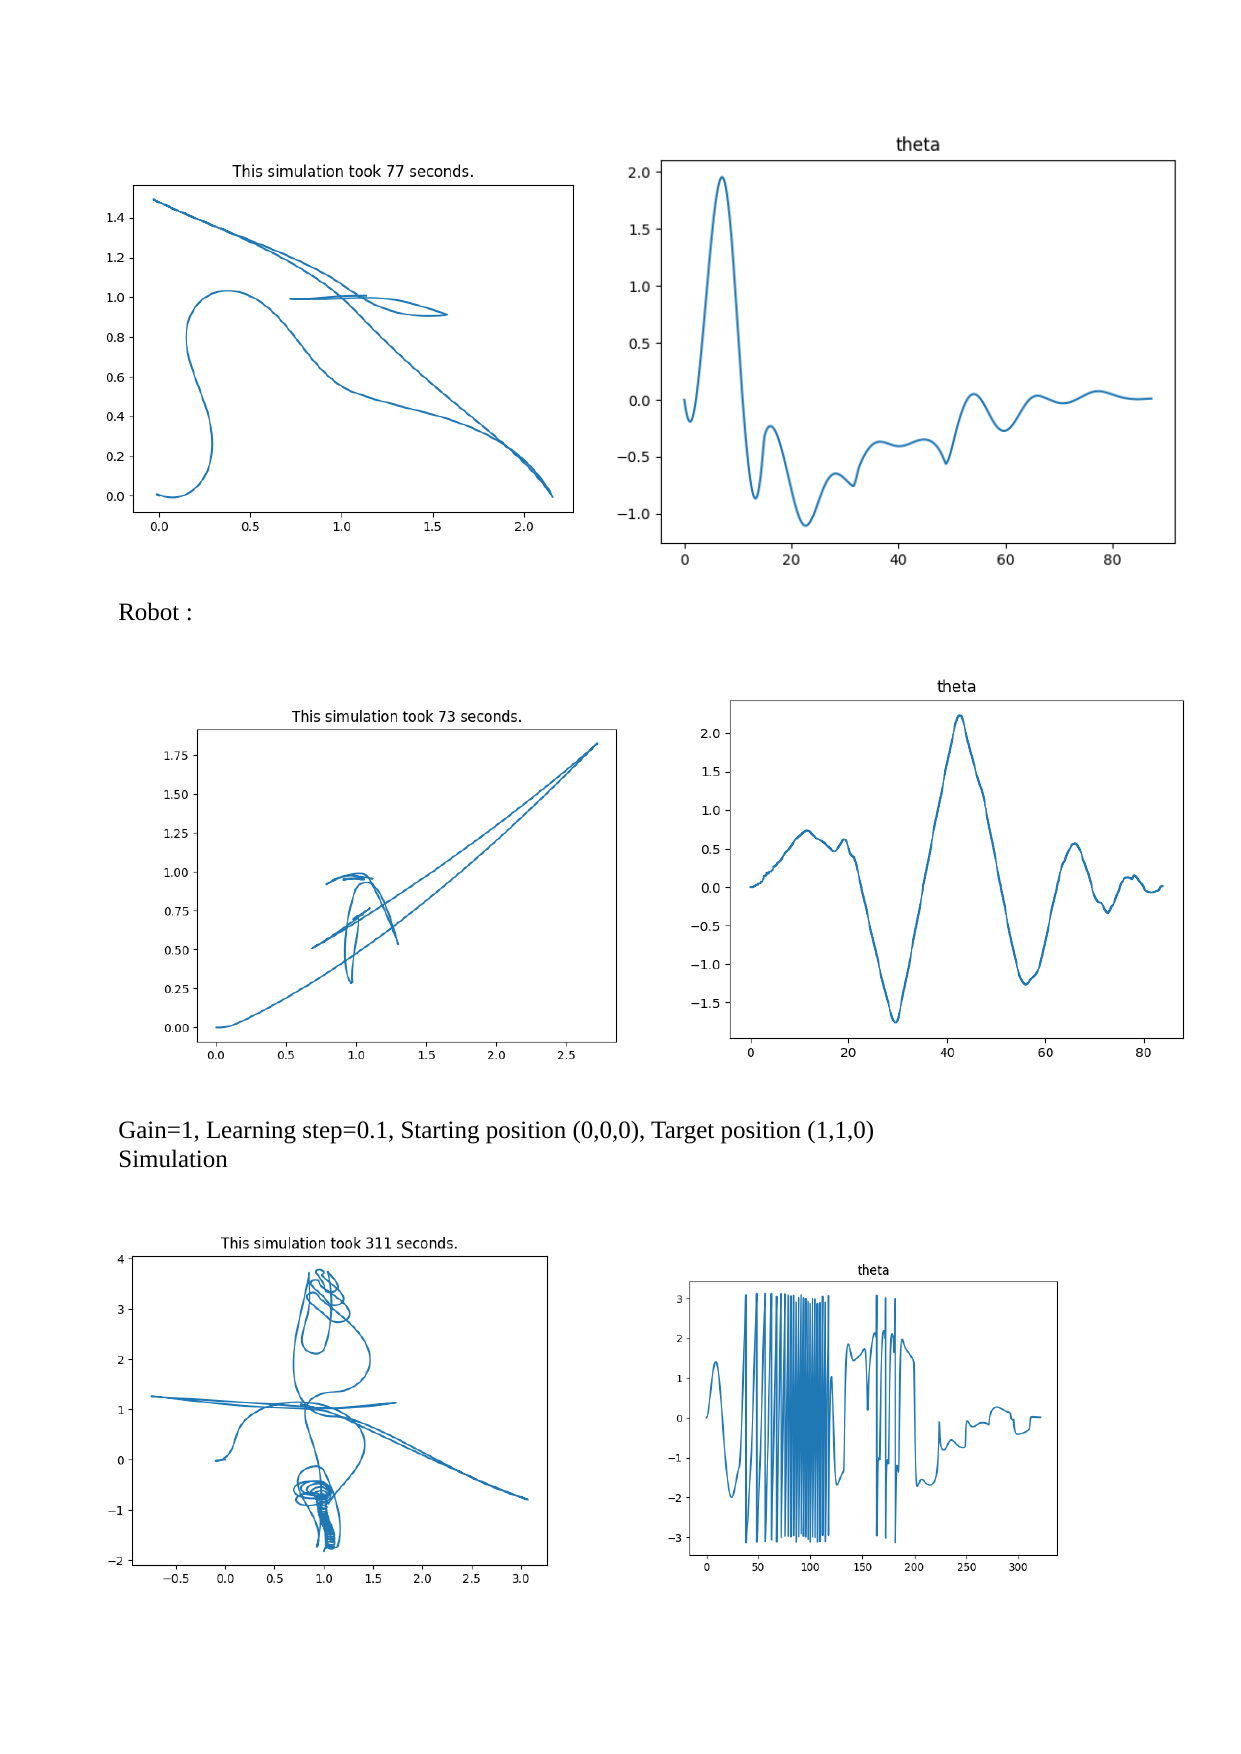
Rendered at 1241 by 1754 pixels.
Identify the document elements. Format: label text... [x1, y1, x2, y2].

text [118, 118, 578, 133]
picture [129, 647, 1241, 1086]
text Robot : [118, 559, 1122, 626]
picture [630, 1238, 1104, 1594]
picture [65, 1207, 600, 1609]
text Gain=1, Learning step=0.1, Starting position (0,0,0), Target position (1,1,0) [118, 1115, 1122, 1144]
text Simulation [118, 1144, 1122, 1172]
picture [62, 101, 1240, 598]
